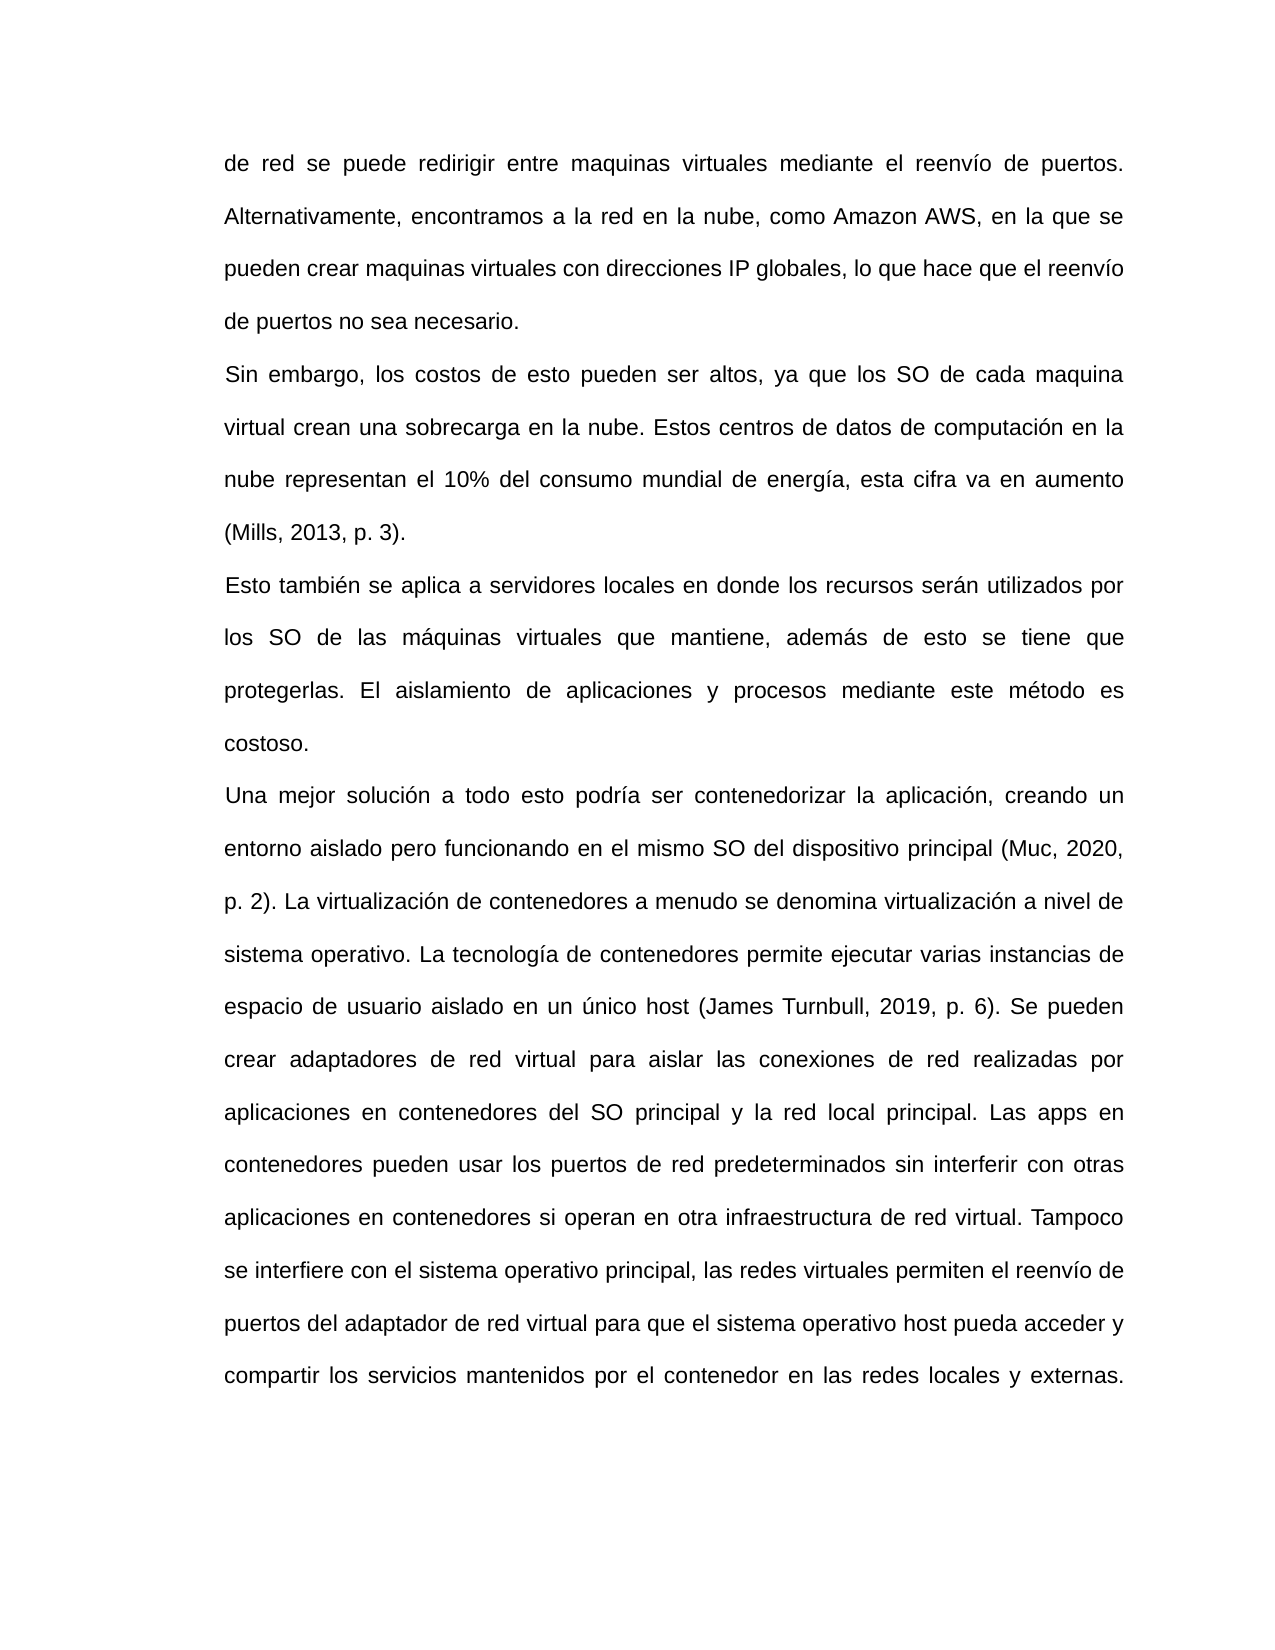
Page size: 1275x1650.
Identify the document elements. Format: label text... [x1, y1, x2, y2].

text Esto también se aplica a servidores locales en donde los recursos serán utilizados por los SO de las máquinas virtuales que mantiene, además de esto se tiene que protegerlas. El aislamiento de aplicaciones y procesos mediante este método es costoso. [224, 572, 1125, 756]
text Una mejor solución a todo esto podría ser contenedorizar la aplicación, creando un entorno aislado pero funcionando en el mismo SO del dispositivo principal (Muc, 2020, p. 2). La virtualización de contenedores a menudo se denomina virtualización a nivel de sistema operativo. La tecnología de contenedores permite ejecutar varias instancias de espacio de usuario aislado en un único host (James Turnbull, 2019, p. 6). Se pueden crear adaptadores de red virtual para aislar las conexiones de red realizadas por aplicaciones en contenedores del SO principal y la red local principal. Las apps en contenedores pueden usar los puertos de red predeterminados sin interferir con otras aplicaciones en contenedores si operan en otra infraestructura de red virtual. Tampoco se interfiere con el sistema operativo principal, las redes virtuales permiten el reenvío de puertos del adaptador de red virtual para que el sistema operativo host pueda acceder y compartir los servicios mantenidos por el contenedor en las redes locales y externas. [224, 782, 1125, 1389]
text Sin embargo, los costos de esto pueden ser altos, ya que los SO de cada maquina virtual crean una sobrecarga en la nube. Estos centros de datos de computación en la nube representan el 10% del consumo mundial de energía, esta cifra va en aumento (Mills, 2013, p. 3). [224, 361, 1125, 545]
text de red se puede redirigir entre maquinas virtuales mediante el reenvío de puertos. Alternativamente, encontramos a la red en la nube, como Amazon AWS, en la que se pueden crear maquinas virtuales con direcciones IP globales, lo que hace que el reenvío de puertos no sea necesario. [224, 150, 1125, 334]
